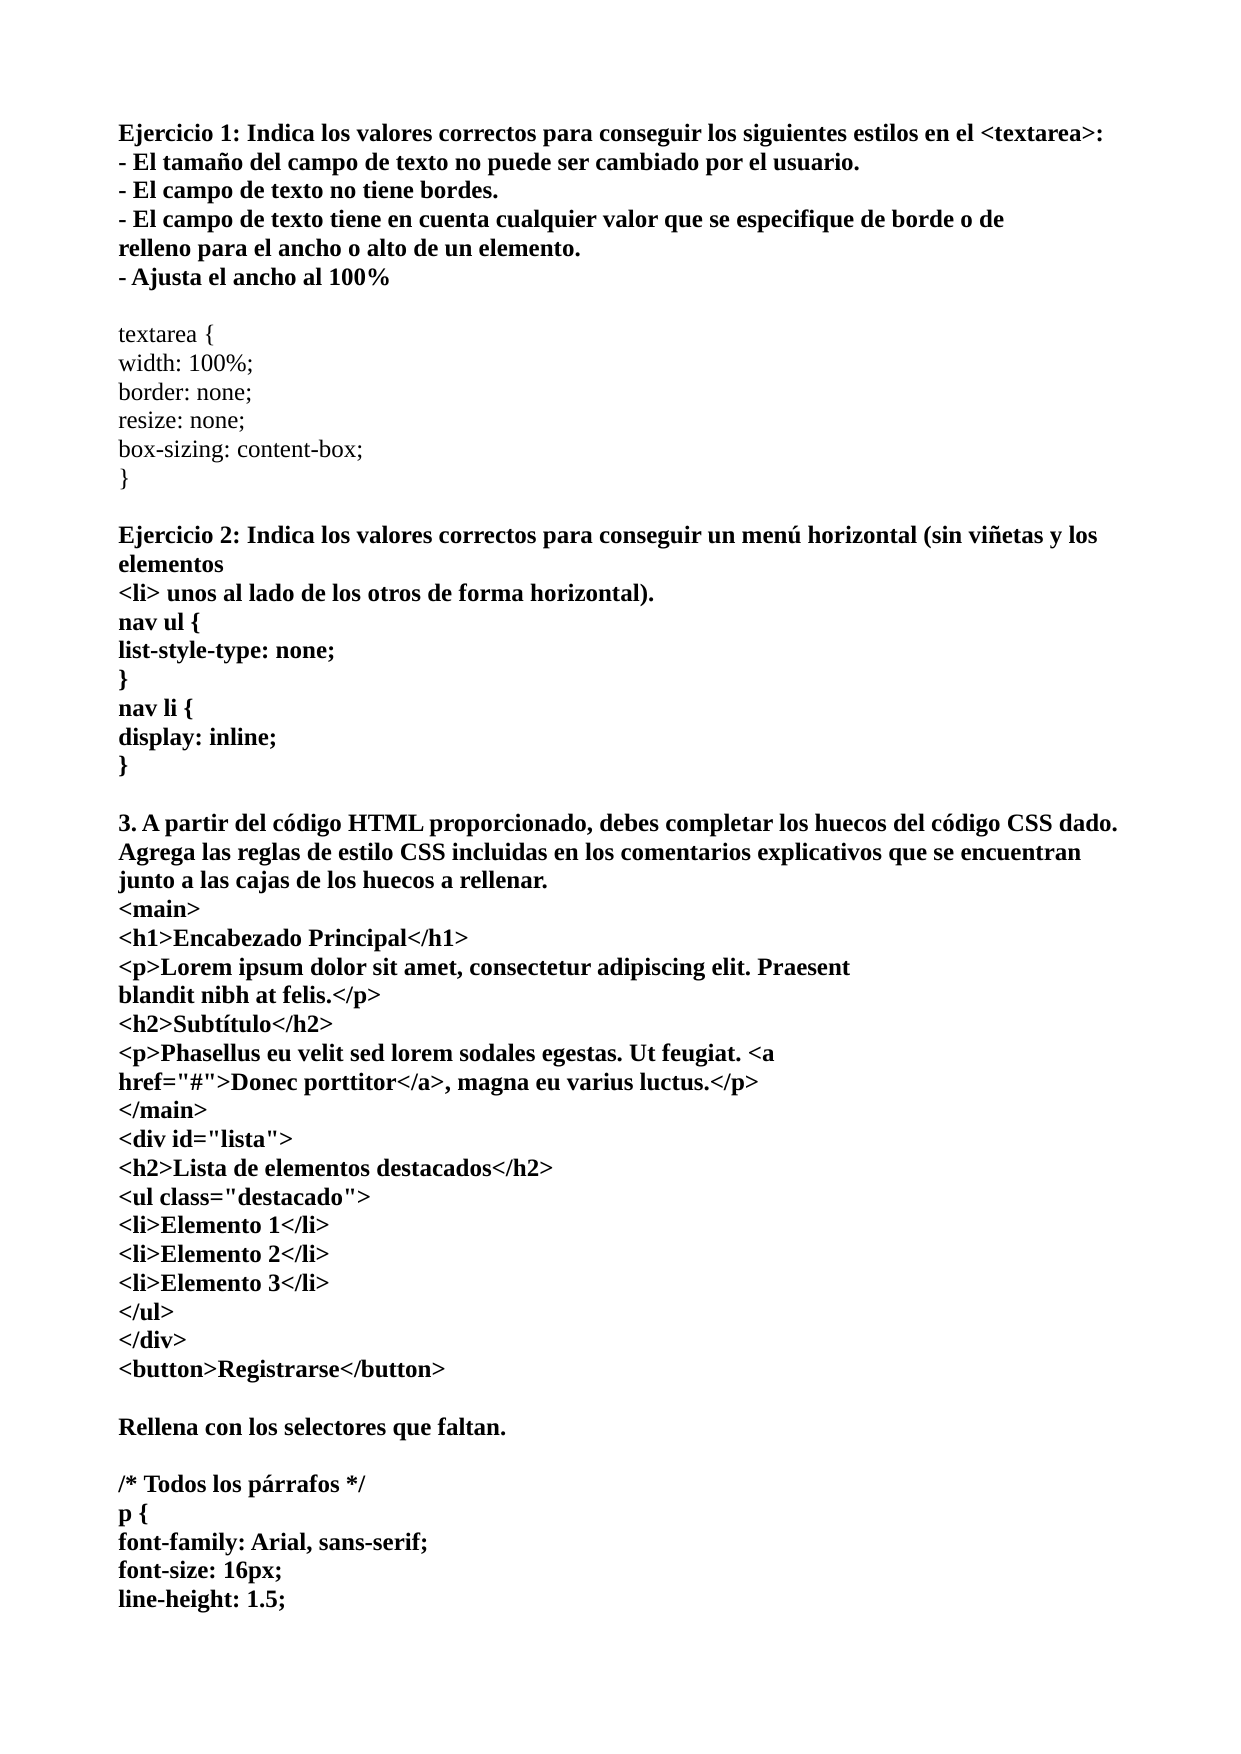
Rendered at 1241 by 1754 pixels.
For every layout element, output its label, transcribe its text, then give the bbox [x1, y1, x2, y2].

text </main> [118, 1096, 1122, 1124]
text <li>Elemento 2</li> [118, 1239, 1122, 1268]
text font-family: Arial, sans-serif; [118, 1527, 1122, 1556]
text resize: none; [118, 406, 1122, 434]
text blandit nibh at felis.</p> [118, 981, 1122, 1009]
text Ejercicio 2: Indica los valores correctos para conseguir un menú horizontal (sin viñetas y los elementos [118, 521, 1122, 578]
text 3. A partir del código HTML proporcionado, debes completar los huecos del código CSS dado. [118, 808, 1122, 837]
text display: inline; [118, 722, 1122, 751]
text </div> [118, 1326, 1122, 1354]
text <li>Elemento 1</li> [118, 1211, 1122, 1239]
text width: 100%; [118, 348, 1122, 377]
text line-height: 1.5; [118, 1584, 1122, 1613]
text list-style-type: none; [118, 636, 1122, 664]
text textarea { [118, 319, 1122, 348]
text - Ajusta el ancho al 100% [118, 262, 1122, 291]
text <main> [118, 894, 1122, 923]
text <p>Lorem ipsum dolor sit amet, consectetur adipiscing elit. Praesent [118, 952, 1122, 981]
text p { [118, 1498, 1122, 1527]
text junto a las cajas de los huecos a rellenar. [118, 866, 1122, 894]
text href="#">Donec porttitor</a>, magna eu varius luctus.</p> [118, 1067, 1122, 1096]
text relleno para el ancho o alto de un elemento. [118, 233, 1122, 262]
text nav ul { [118, 607, 1122, 636]
text - El tamaño del campo de texto no puede ser cambiado por el usuario. [118, 147, 1122, 176]
text - El campo de texto tiene en cuenta cualquier valor que se especifique de borde o de [118, 204, 1122, 233]
text border: none; [118, 377, 1122, 406]
text Agrega las reglas de estilo CSS incluidas en los comentarios explicativos que se encuentran [118, 837, 1122, 866]
text <div id="lista"> [118, 1124, 1122, 1153]
text /* Todos los párrafos */ [118, 1469, 1122, 1498]
text <h1>Encabezado Principal</h1> [118, 923, 1122, 952]
text <button>Registrarse</button> [118, 1354, 1122, 1383]
text box-sizing: content-box; [118, 434, 1122, 463]
text <h2>Lista de elementos destacados</h2> [118, 1153, 1122, 1182]
text <li>Elemento 3</li> [118, 1268, 1122, 1297]
text } [118, 463, 1122, 492]
text } [118, 664, 1122, 693]
text Ejercicio 1: Indica los valores correctos para conseguir los siguientes estilos en el <textarea>: [118, 118, 1122, 147]
text </ul> [118, 1297, 1122, 1326]
text <li> unos al lado de los otros de forma horizontal). [118, 578, 1122, 607]
text nav li { [118, 693, 1122, 722]
text - El campo de texto no tiene bordes. [118, 176, 1122, 204]
text <ul class="destacado"> [118, 1182, 1122, 1211]
text <p>Phasellus eu velit sed lorem sodales egestas. Ut feugiat. <a [118, 1038, 1122, 1067]
text font-size: 16px; [118, 1556, 1122, 1584]
text } [118, 751, 1122, 779]
text <h2>Subtítulo</h2> [118, 1009, 1122, 1038]
text Rellena con los selectores que faltan. [118, 1412, 1122, 1441]
